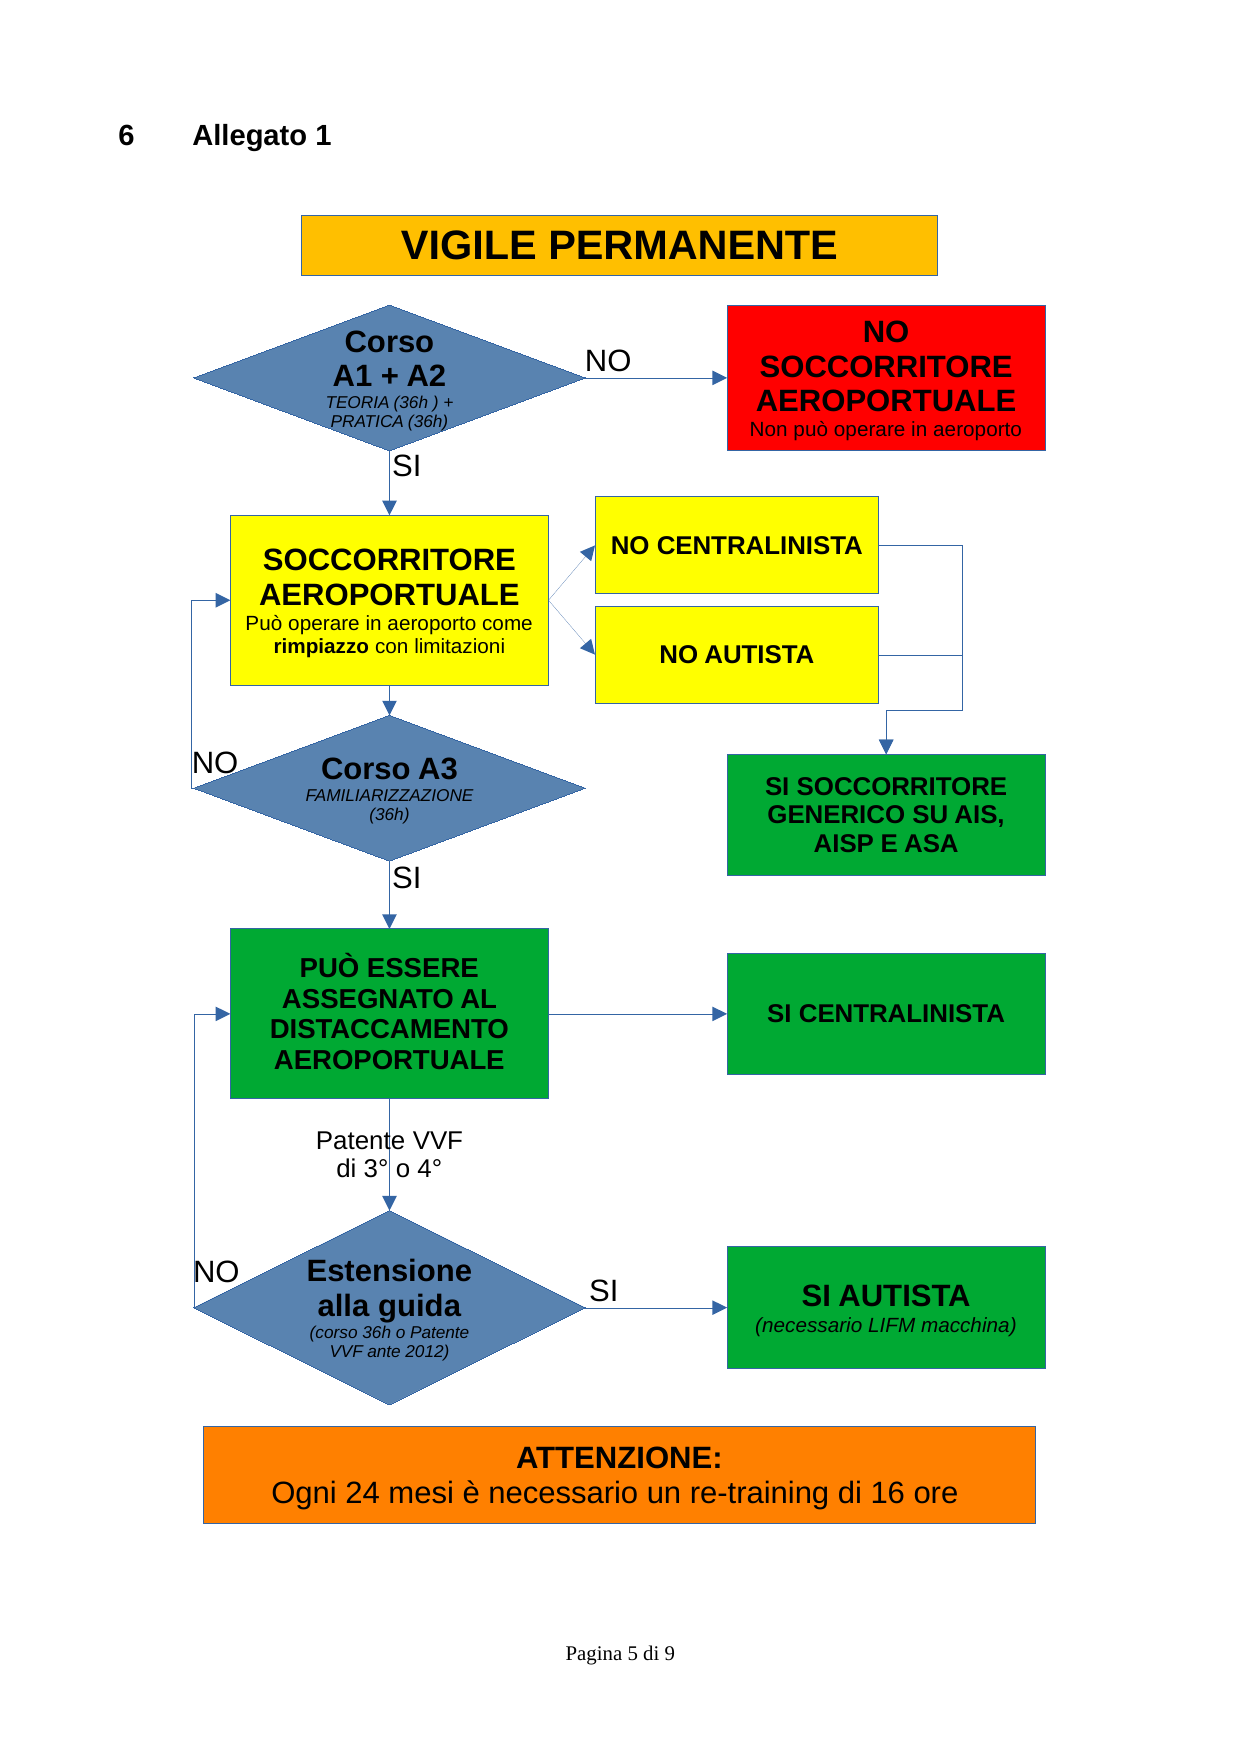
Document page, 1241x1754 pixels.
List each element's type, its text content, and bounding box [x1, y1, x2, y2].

subtitle Allegato 1 [118, 118, 1122, 152]
